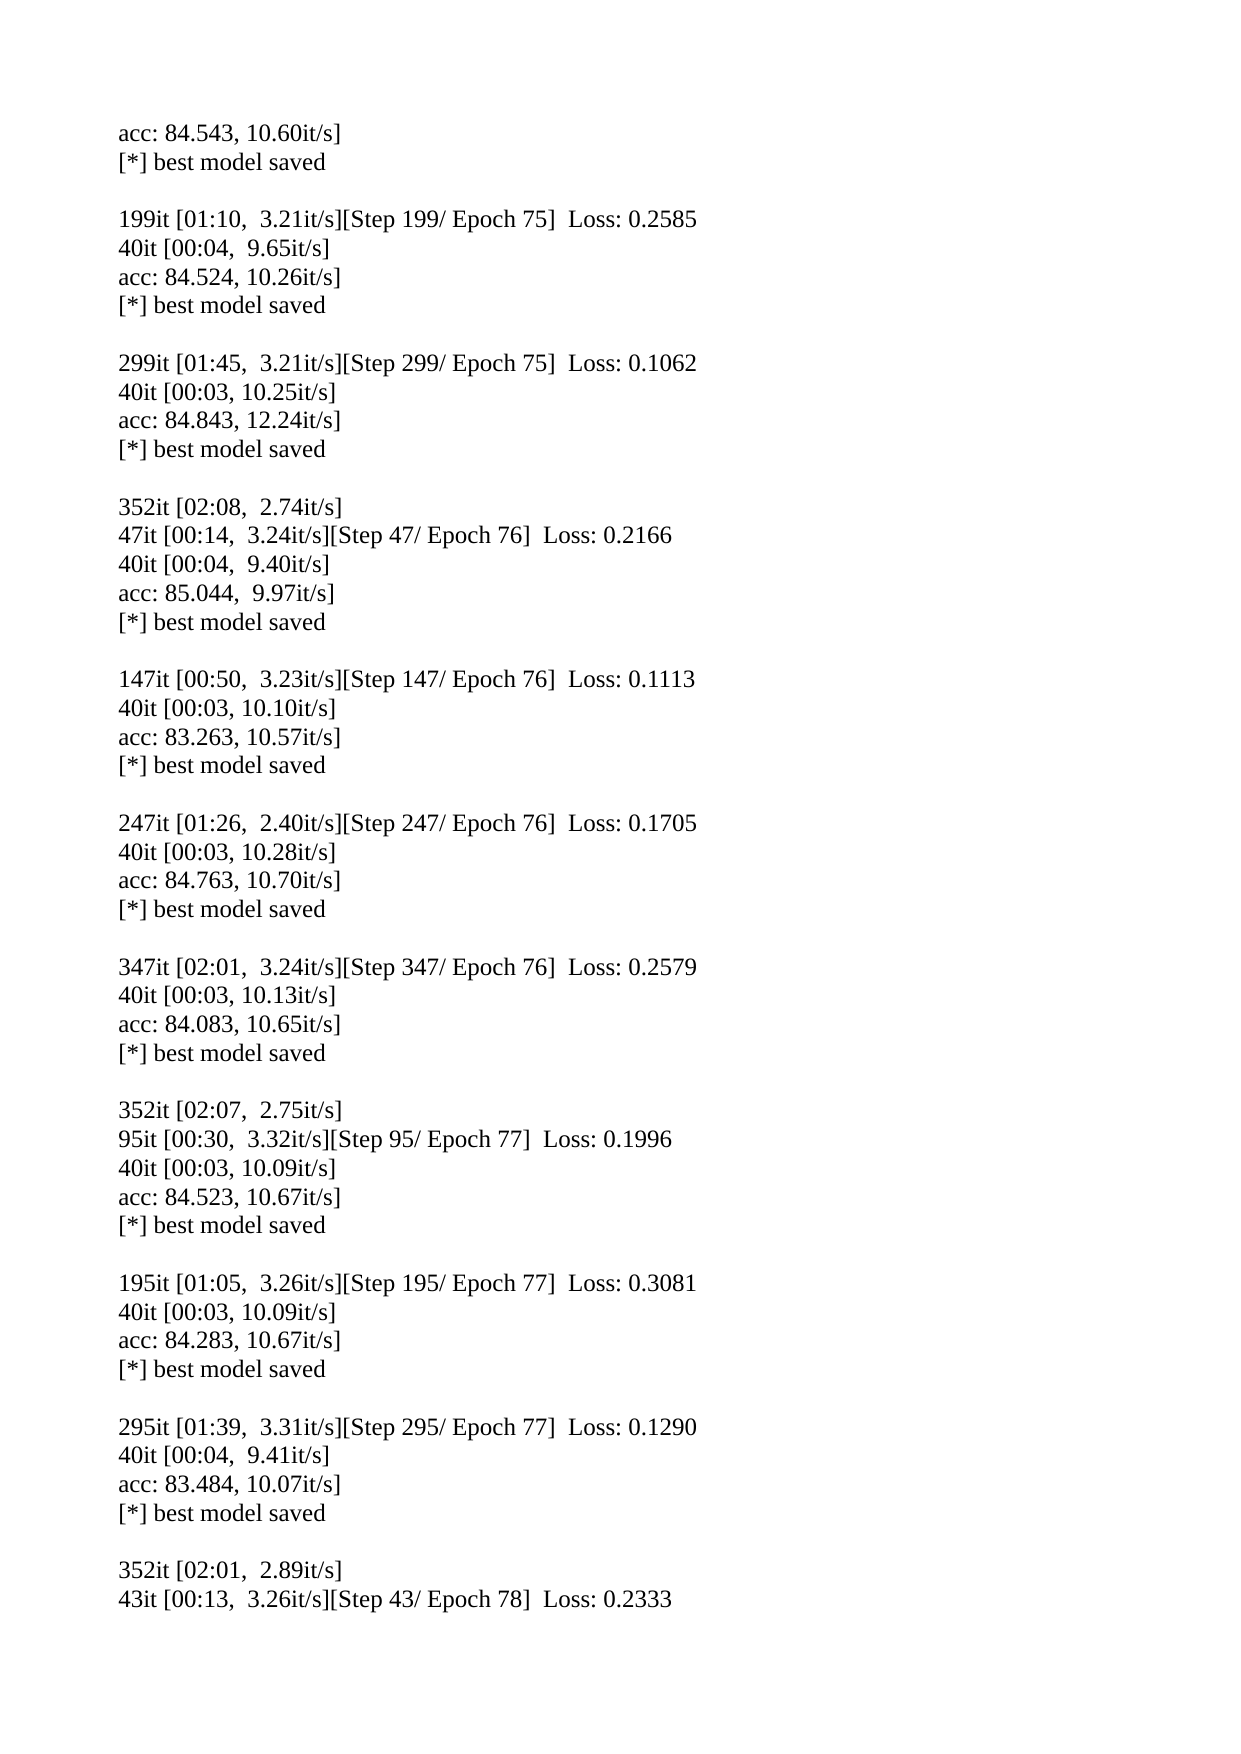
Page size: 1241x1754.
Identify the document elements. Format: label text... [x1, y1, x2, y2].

text acc: 84.283, 10.67it/s] [118, 1326, 1122, 1354]
text [*] best model saved [118, 1211, 1122, 1239]
text 40it [00:04, 9.40it/s] [118, 549, 1122, 578]
text [*] best model saved [118, 434, 1122, 463]
text 40it [00:03, 10.09it/s] [118, 1297, 1122, 1326]
text [*] best model saved [118, 607, 1122, 636]
text 95it [00:30, 3.32it/s][Step 95/ Epoch 77] Loss: 0.1996 [118, 1124, 1122, 1153]
text [*] best model saved [118, 894, 1122, 923]
text 199it [01:10, 3.21it/s][Step 199/ Epoch 75] Loss: 0.2585 [118, 204, 1122, 233]
text acc: 84.763, 10.70it/s] [118, 866, 1122, 894]
text acc: 84.843, 12.24it/s] [118, 406, 1122, 434]
text 43it [00:13, 3.26it/s][Step 43/ Epoch 78] Loss: 0.2333 [118, 1584, 1122, 1613]
text 195it [01:05, 3.26it/s][Step 195/ Epoch 77] Loss: 0.3081 [118, 1268, 1122, 1297]
text 247it [01:26, 2.40it/s][Step 247/ Epoch 76] Loss: 0.1705 [118, 808, 1122, 837]
text 40it [00:04, 9.65it/s] [118, 233, 1122, 262]
text 295it [01:39, 3.31it/s][Step 295/ Epoch 77] Loss: 0.1290 [118, 1412, 1122, 1441]
text acc: 84.524, 10.26it/s] [118, 262, 1122, 291]
text acc: 83.484, 10.07it/s] [118, 1469, 1122, 1498]
text 147it [00:50, 3.23it/s][Step 147/ Epoch 76] Loss: 0.1113 [118, 664, 1122, 693]
text 352it [02:01, 2.89it/s] [118, 1556, 1122, 1584]
text 40it [00:03, 10.28it/s] [118, 837, 1122, 866]
text 47it [00:14, 3.24it/s][Step 47/ Epoch 76] Loss: 0.2166 [118, 521, 1122, 549]
text [*] best model saved [118, 147, 1122, 176]
text 352it [02:08, 2.74it/s] [118, 492, 1122, 521]
text 347it [02:01, 3.24it/s][Step 347/ Epoch 76] Loss: 0.2579 [118, 952, 1122, 981]
text [*] best model saved [118, 1354, 1122, 1383]
text acc: 85.044, 9.97it/s] [118, 578, 1122, 607]
text acc: 83.263, 10.57it/s] [118, 722, 1122, 751]
text acc: 84.543, 10.60it/s] [118, 118, 1122, 147]
text 40it [00:04, 9.41it/s] [118, 1441, 1122, 1469]
text [*] best model saved [118, 751, 1122, 779]
text [*] best model saved [118, 1498, 1122, 1527]
text 40it [00:03, 10.09it/s] [118, 1153, 1122, 1182]
text [*] best model saved [118, 1038, 1122, 1067]
text 40it [00:03, 10.13it/s] [118, 981, 1122, 1009]
text 40it [00:03, 10.10it/s] [118, 693, 1122, 722]
text acc: 84.083, 10.65it/s] [118, 1009, 1122, 1038]
text 40it [00:03, 10.25it/s] [118, 377, 1122, 406]
text 299it [01:45, 3.21it/s][Step 299/ Epoch 75] Loss: 0.1062 [118, 348, 1122, 377]
text acc: 84.523, 10.67it/s] [118, 1182, 1122, 1211]
text 352it [02:07, 2.75it/s] [118, 1096, 1122, 1124]
text [*] best model saved [118, 291, 1122, 319]
